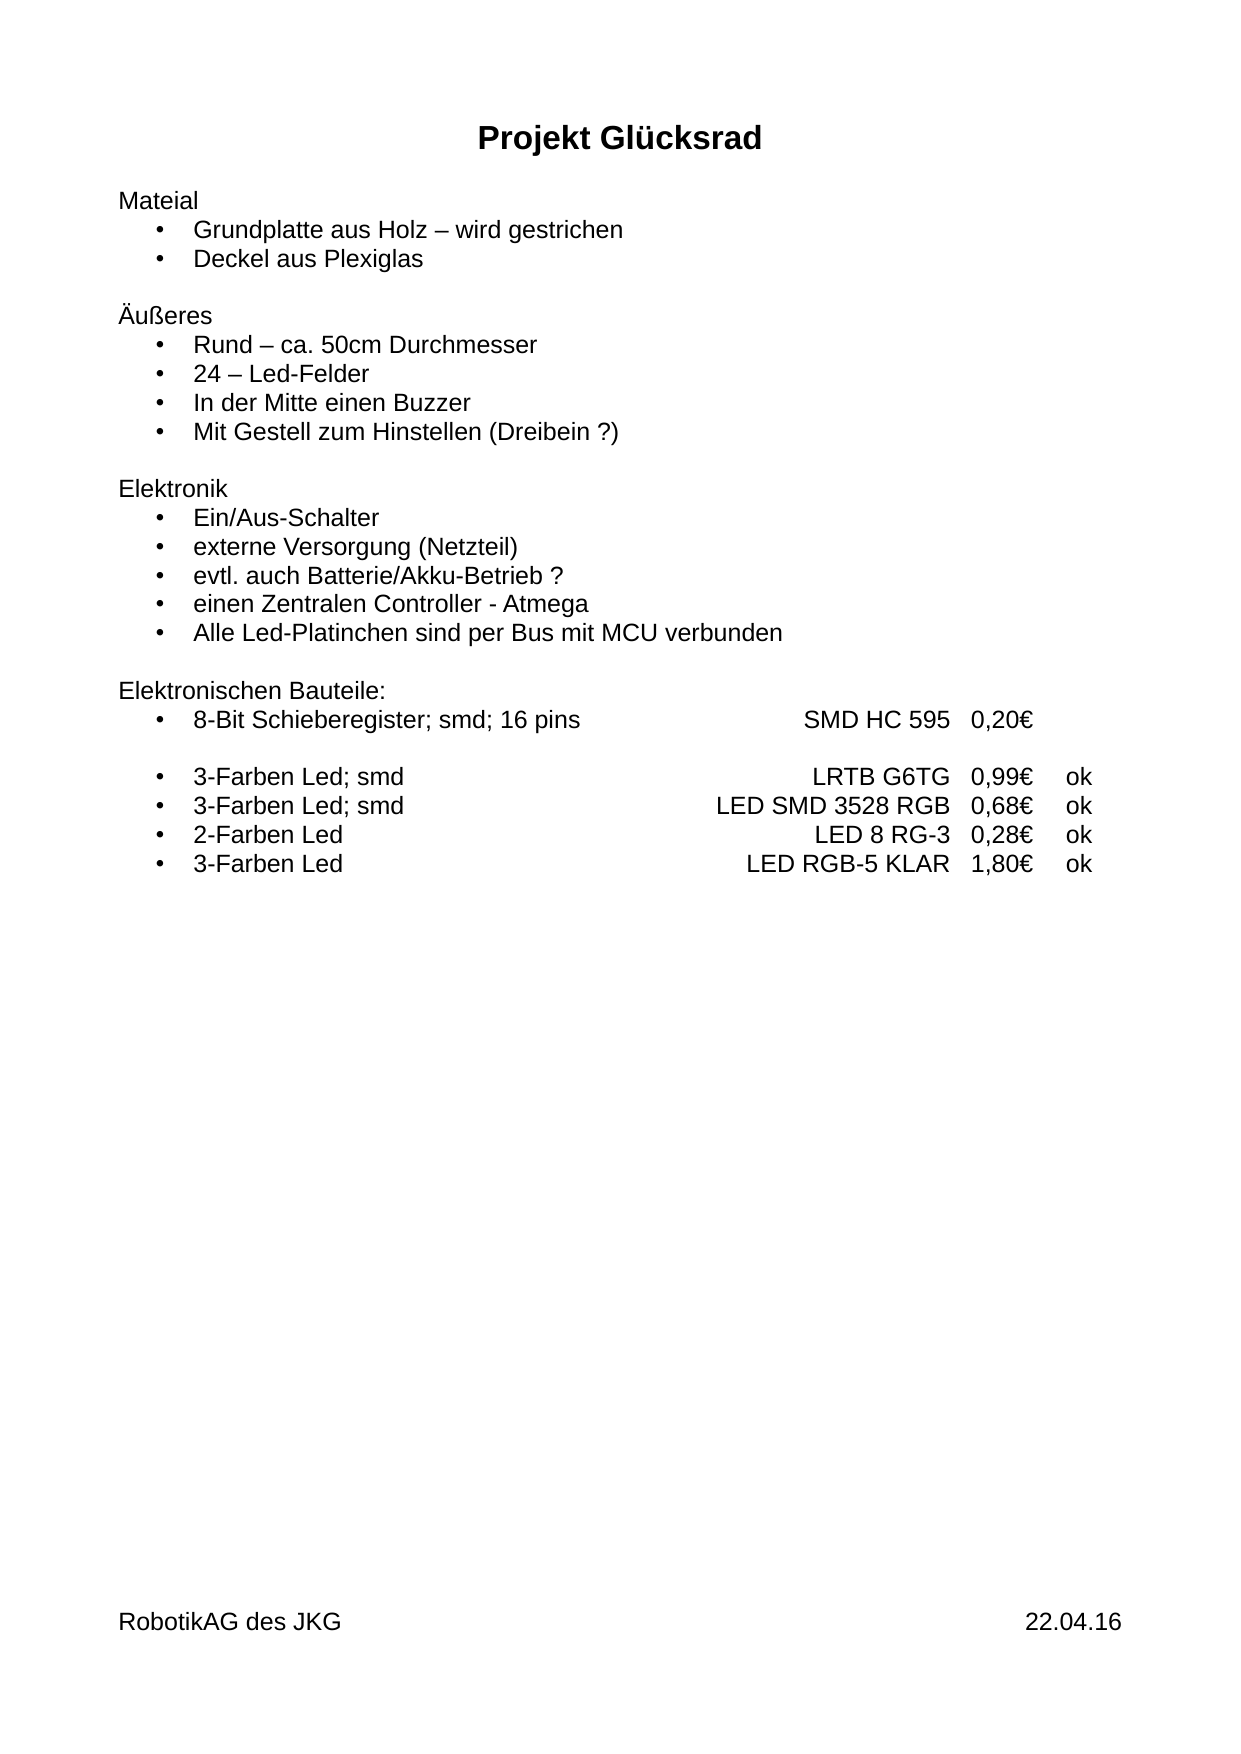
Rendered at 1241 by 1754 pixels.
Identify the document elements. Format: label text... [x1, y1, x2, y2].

list 8-Bit Schieberegister; smd; 16 pins SMD HC 595 0,20€ [156, 705, 1122, 733]
list 2-Farben Led LED 8 RG-3 0,28€ ok [156, 820, 1122, 849]
text Elektronik [118, 474, 1122, 503]
list Grundplatte aus Holz – wird gestrichen [156, 215, 1122, 244]
list Ein/Aus-Schalter [156, 503, 1122, 532]
list Rund – ca. 50cm Durchmesser [156, 330, 1122, 359]
list 24 – Led-Felder [156, 359, 1122, 388]
text Äußeres [118, 301, 1122, 330]
list 3-Farben Led; smd LED SMD 3528 RGB 0,68€ ok [156, 791, 1122, 820]
list Alle Led-Platinchen sind per Bus mit MCU verbunden [156, 618, 1122, 647]
list Deckel aus Plexiglas [156, 244, 1122, 272]
list externe Versorgung (Netzteil) [156, 532, 1122, 561]
list Mit Gestell zum Hinstellen (Dreibein ?) [156, 417, 1122, 445]
list einen Zentralen Controller - Atmega [156, 589, 1122, 618]
text Elektronischen Bauteile: [118, 676, 1122, 705]
text Mateial [118, 186, 1122, 215]
list evtl. auch Batterie/Akku-Betrieb ? [156, 561, 1122, 589]
list 3-Farben Led; smd LRTB G6TG 0,99€ ok [156, 762, 1122, 791]
list 3-Farben Led LED RGB-5 KLAR 1,80€ ok [156, 849, 1122, 878]
list In der Mitte einen Buzzer [156, 388, 1122, 417]
